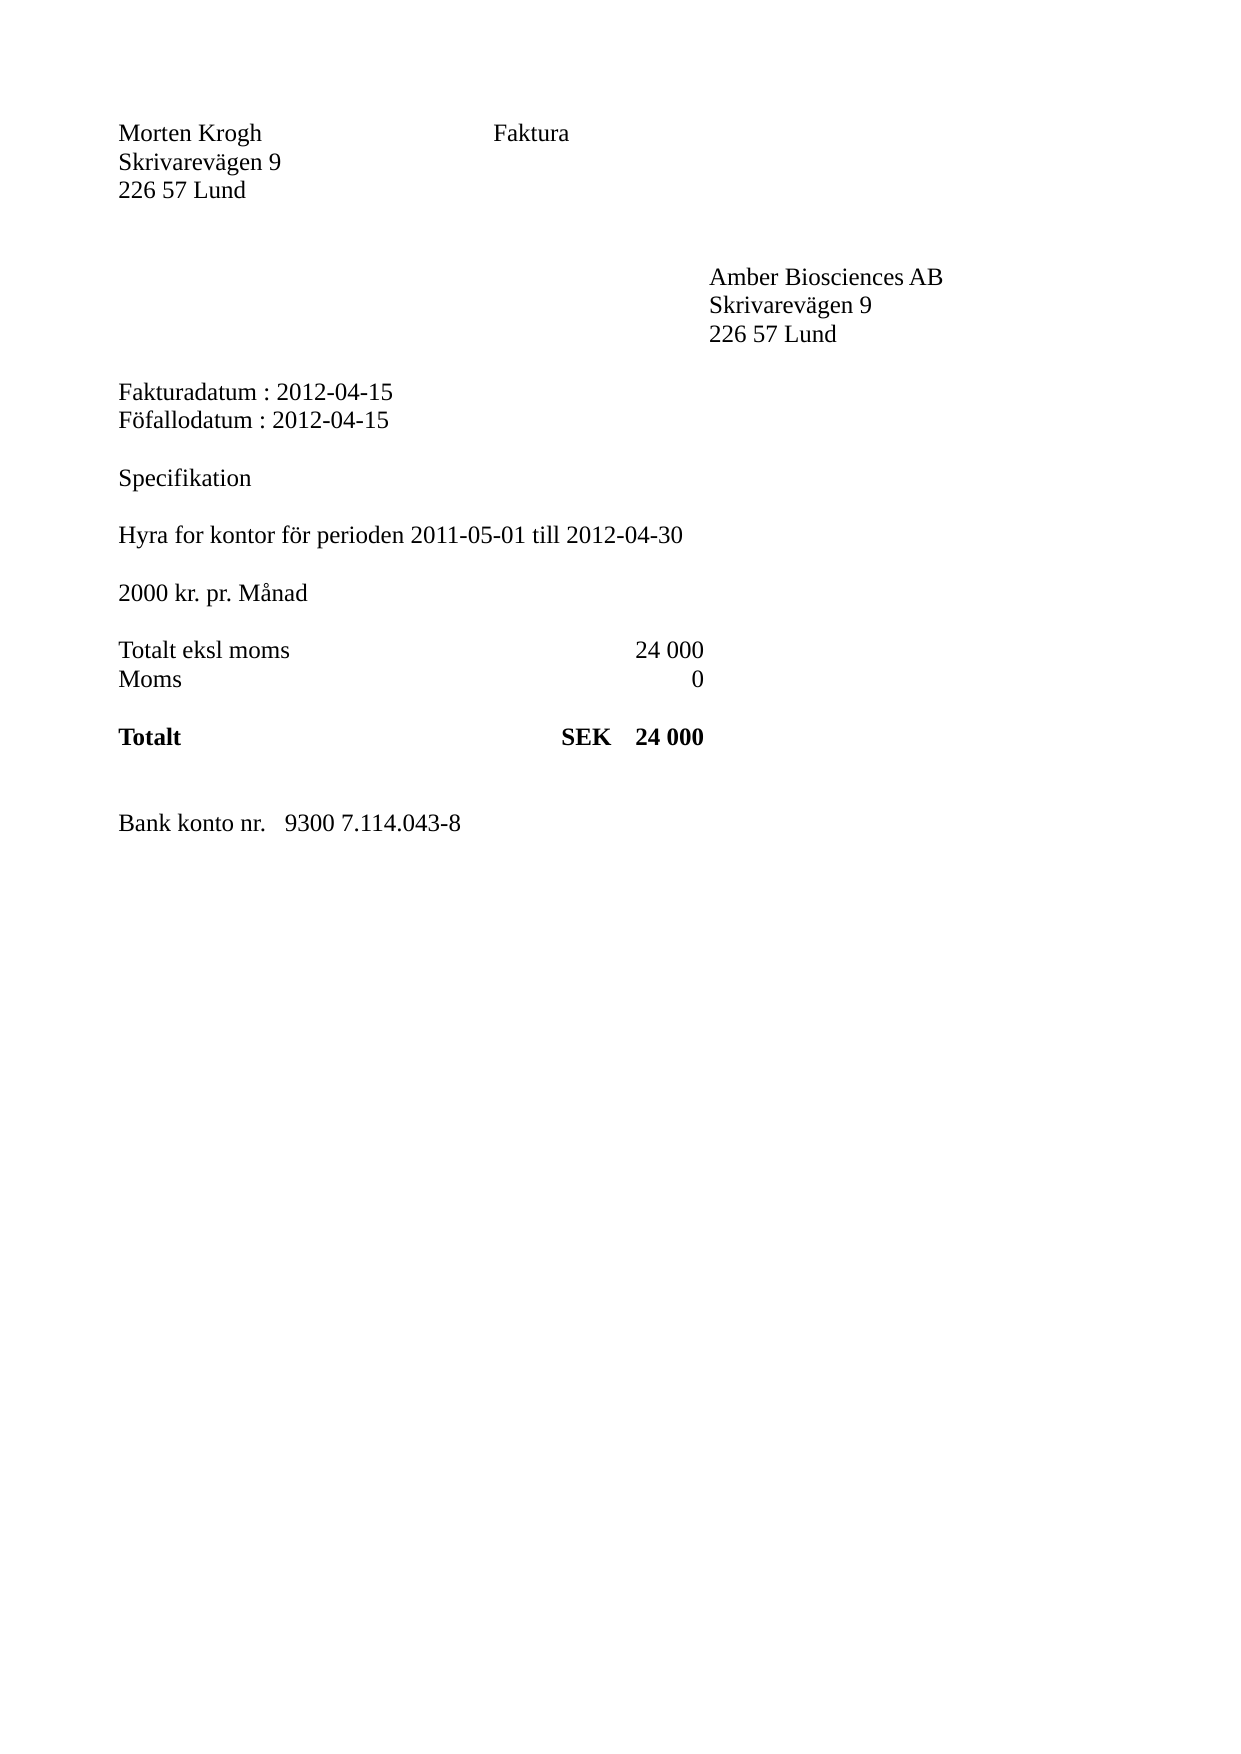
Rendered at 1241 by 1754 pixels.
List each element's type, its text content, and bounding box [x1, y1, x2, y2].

text Fakturadatum : 2012-04-15 [118, 377, 1122, 406]
text Specifikation [118, 463, 1122, 492]
text 226 57 Lund [118, 319, 1122, 348]
text Amber Biosciences AB [118, 262, 1122, 291]
text Morten Krogh Faktura [118, 118, 1122, 147]
text Moms 0 [118, 664, 1122, 693]
text Föfallodatum : 2012-04-15 [118, 406, 1122, 434]
text Totalt SEK 24 000 [118, 722, 1122, 751]
text Hyra for kontor för perioden 2011-05-01 till 2012-04-30 [118, 521, 1122, 549]
text Skrivarevägen 9 [118, 291, 1122, 319]
text 226 57 Lund [118, 176, 1122, 204]
text Bank konto nr. 9300 7.114.043-8 [118, 808, 1122, 837]
text Skrivarevägen 9 [118, 147, 1122, 176]
text Totalt eksl moms 24 000 [118, 636, 1122, 664]
text 2000 kr. pr. Månad [118, 578, 1122, 607]
